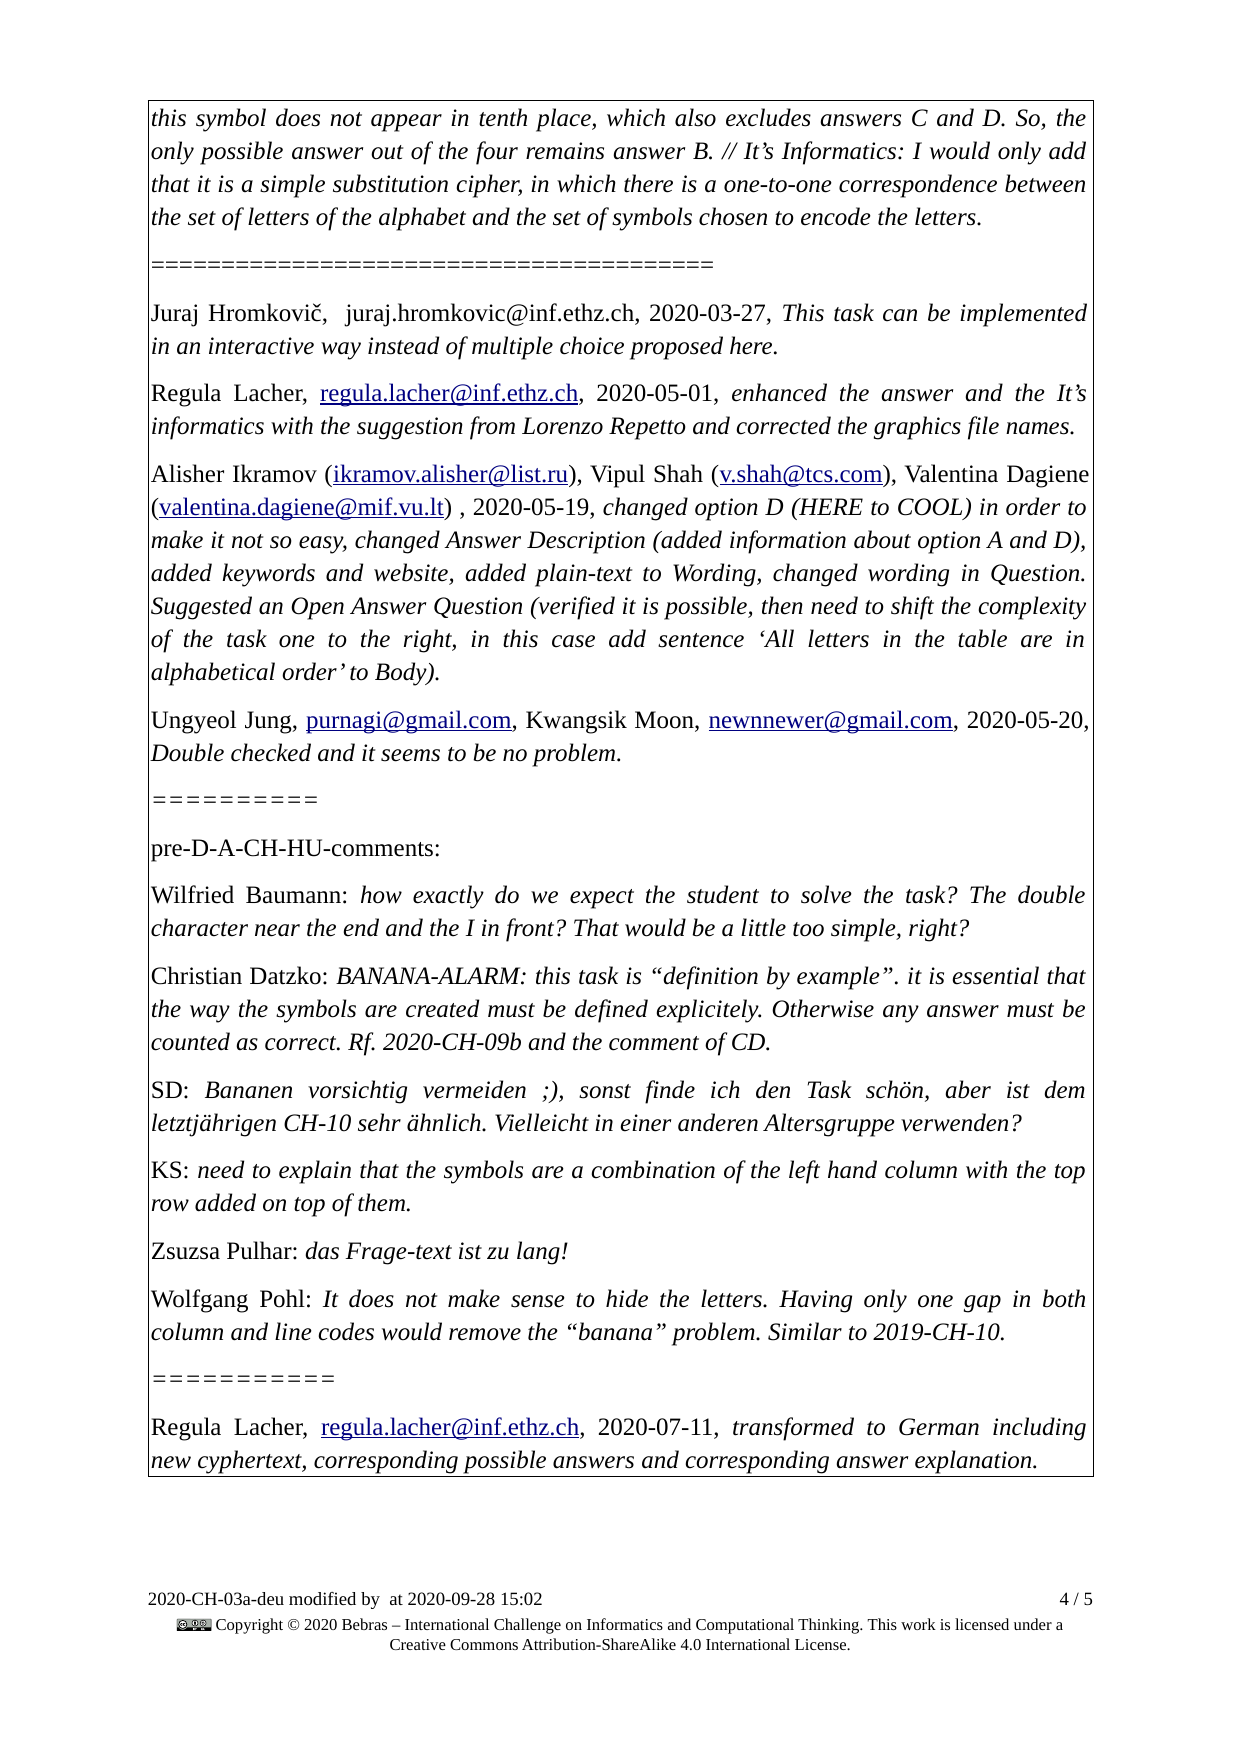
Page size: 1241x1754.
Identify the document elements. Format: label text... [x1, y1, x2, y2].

text Alisher Ikramov (ikramov.alisher@list.ru), Vipul Shah (v.shah@tcs.com), Valentina Dagiene (valentina.dagiene@mif.vu.lt) , 2020-05-19, changed option D (HERE to COOL) in order to make it not so easy, changed Answer Description (added information about option A and D), added keywords and website, added plain-text to Wording, changed wording in Question. Suggested an Open Answer Question (verified it is possible, then need to shift the complexity of the task one to the right, in this case add sentence ‘All letters in the table are in alphabetical order’ to Body). [149, 456, 1093, 686]
text SD: Bananen vorsichtig vermeiden ;), sonst finde ich den Task schön, aber ist dem letztjährigen CH-10 sehr ähnlich. Vielleicht in einer anderen Altersgruppe verwenden? [149, 1072, 1093, 1137]
text Wilfried Baumann: how exactly do we expect the student to solve the task? The double character near the end and the I in front? That would be a little too simple, right? [149, 877, 1093, 942]
text KS: need to explain that the symbols are a combination of the left hand column with the top row added on top of them. [149, 1152, 1093, 1217]
text Wolfgang Pohl: It does not make sense to hide the letters. Having only one gap in both column and line codes would remove the “banana” problem. Similar to 2019-CH-10. [149, 1281, 1093, 1345]
text Regula Lacher, regula.lacher@inf.ethz.ch, 2020-05-01, enhanced the answer and the It’s informatics with the suggestion from Lorenzo Repetto and corrected the graphics file names. [149, 375, 1093, 440]
text pre-D-A-CH-HU-comments: [149, 830, 1093, 862]
text =========== [149, 1361, 1093, 1393]
text Regula Lacher, regula.lacher@inf.ethz.ch, 2020-07-11, transformed to German including new cyphertext, corresponding possible answers and corresponding answer explanation. [149, 1409, 1093, 1476]
text ======================================== [149, 247, 1093, 279]
text this symbol does not appear in tenth place, which also excludes answers C and D. So, the only possible answer out of the four remains answer B. // It’s Informatics: I would only add that it is a simple substitution cipher, in which there is a one-to-one correspondence between the set of letters of the alphabet and the set of symbols chosen to encode the letters. [149, 101, 1093, 231]
text Juraj Hromkovič, juraj.hromkovic@inf.ethz.ch, 2020-03-27, This task can be implemented in an interactive way instead of multiple choice proposed here. [149, 295, 1093, 359]
text Zsuzsa Pulhar: das Frage-text ist zu lang! [149, 1233, 1093, 1265]
text ========== [149, 782, 1093, 814]
text Christian Datzko: BANANA-ALARM: this task is “definition by example”. it is essential that the way the symbols are created must be defined explicitely. Otherwise any answer must be counted as correct. Rf. 2020-CH-09b and the comment of CD. [149, 958, 1093, 1056]
text Ungyeol Jung, purnagi@gmail.com, Kwangsik Moon, newnnewer@gmail.com, 2020-05-20, Double checked and it seems to be no problem. [149, 702, 1093, 766]
